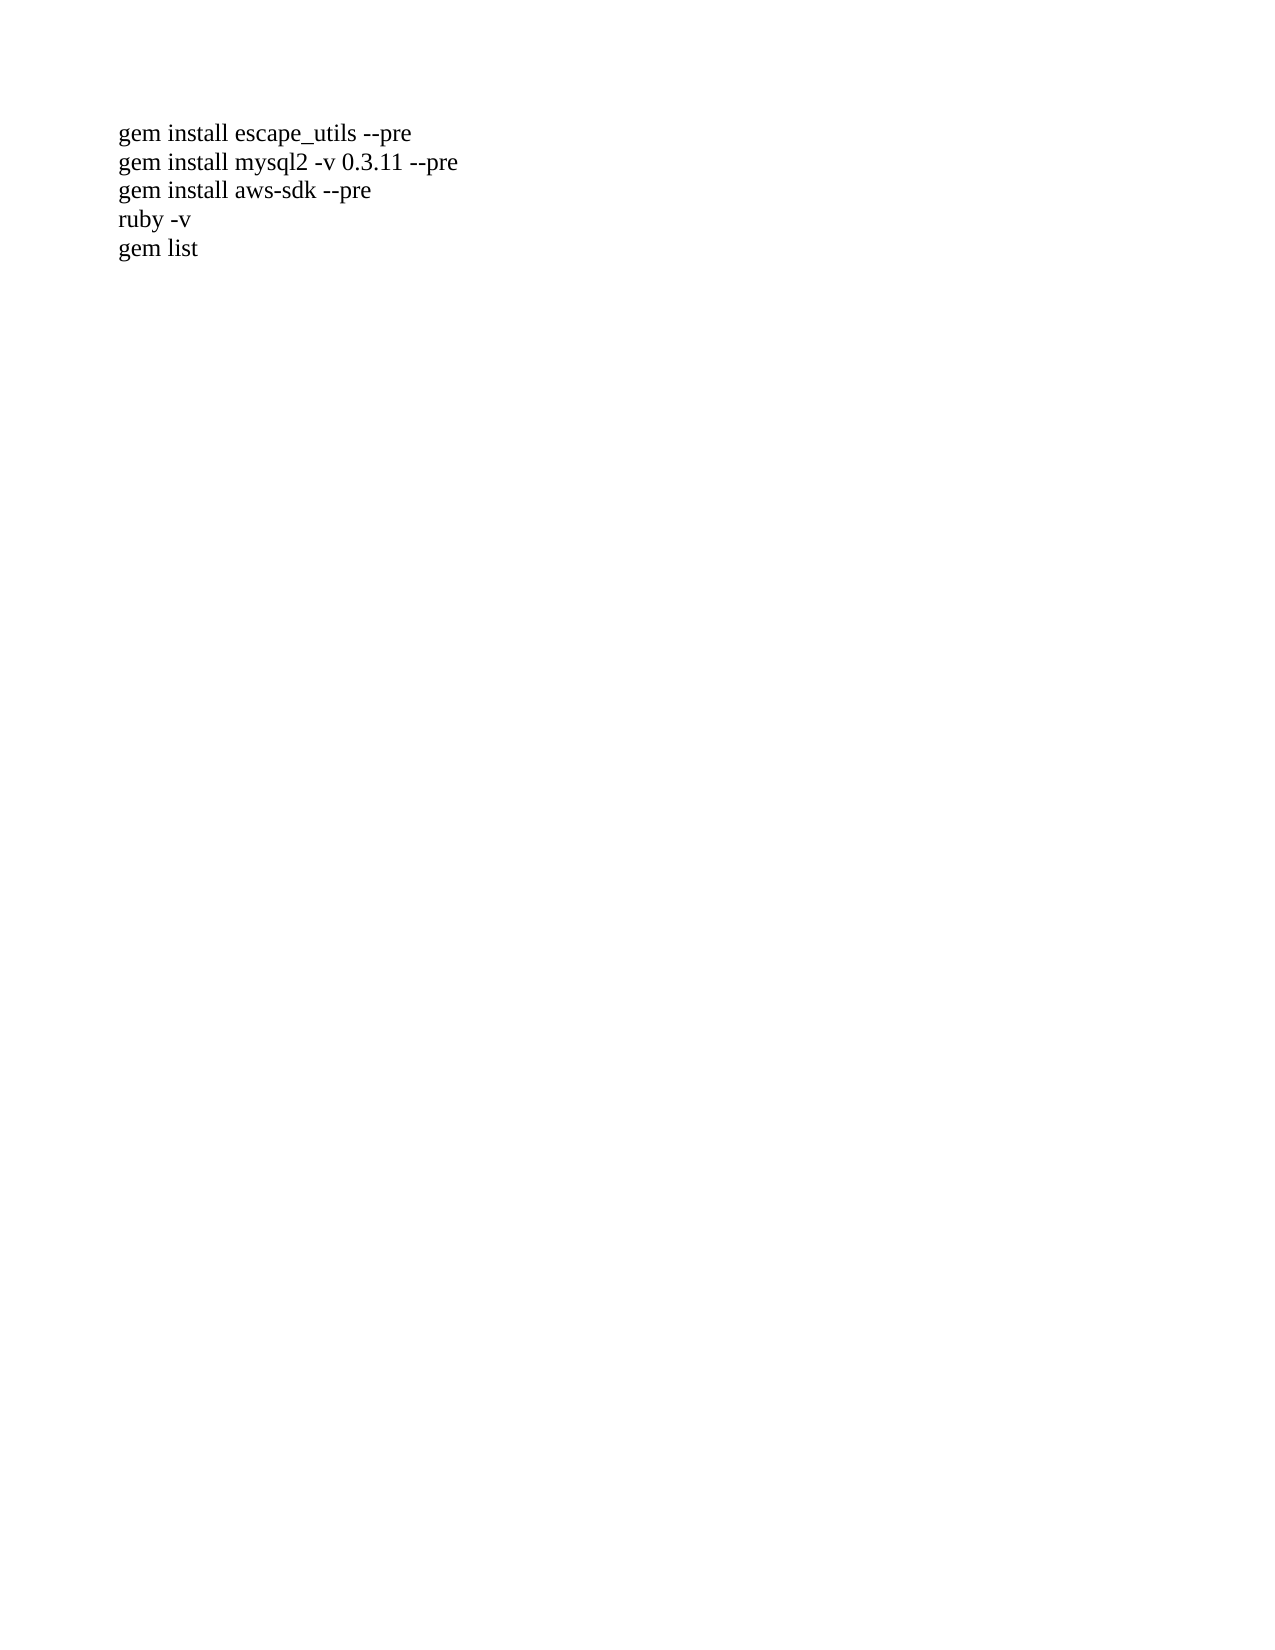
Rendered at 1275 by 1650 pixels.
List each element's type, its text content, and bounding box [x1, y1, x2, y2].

text gem install escape_utils --pre [118, 118, 1157, 147]
text gem list [118, 233, 1157, 262]
text gem install mysql2 -v 0.3.11 --pre [118, 147, 1157, 176]
text ruby -v [118, 204, 1157, 233]
text gem install aws-sdk --pre [118, 176, 1157, 204]
